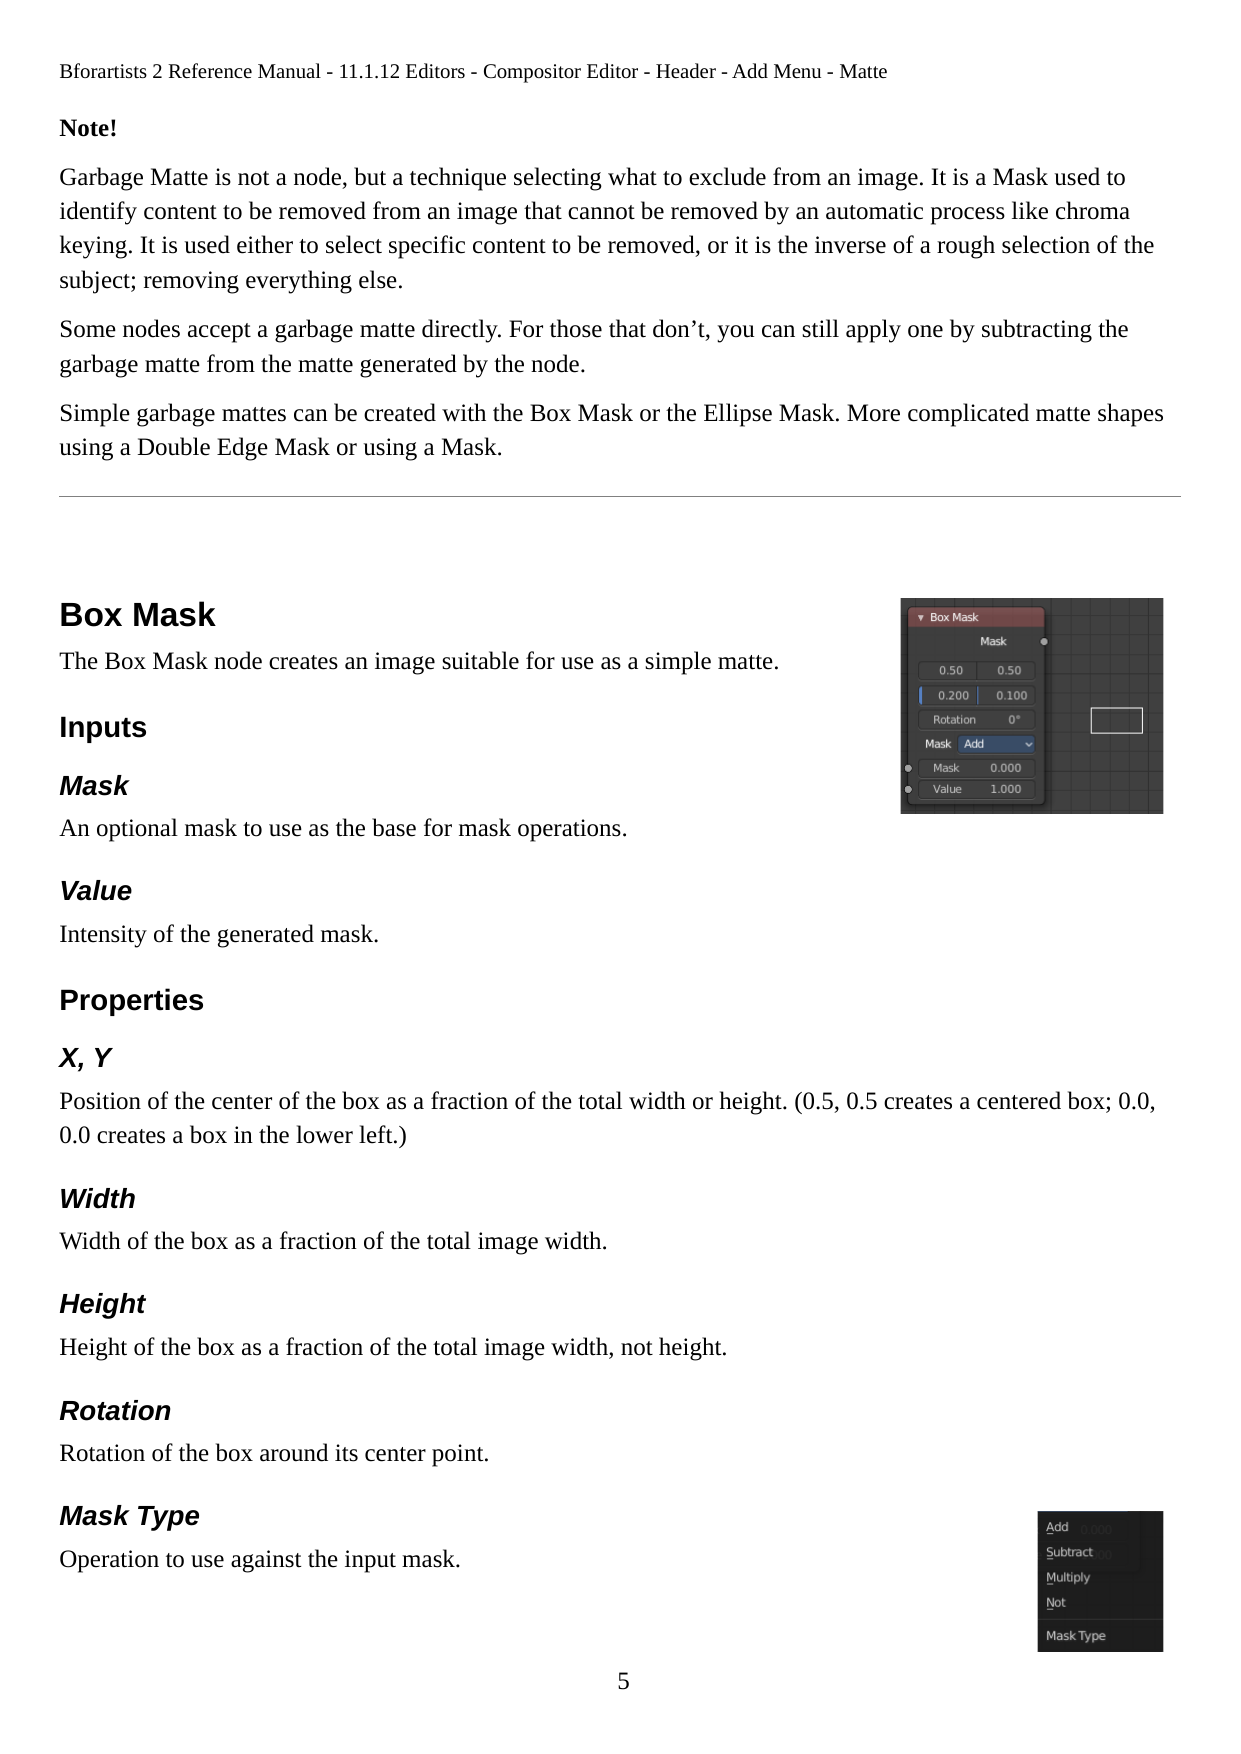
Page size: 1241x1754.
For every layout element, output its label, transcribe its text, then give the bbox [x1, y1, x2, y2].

picture [900, 598, 1164, 814]
text Height of the box as a fraction of the total image width, not height. [59, 1332, 1181, 1361]
text Width of the box as a fraction of the total image width. [59, 1226, 1181, 1255]
subtitle [1164, 769, 1181, 801]
subtitle [1164, 710, 1181, 744]
text Some nodes accept a garbage matte directly. For those that don’t, you can still apply one by subtracting the garbage matte from the matte generated by the node. [59, 314, 1181, 377]
text An optional mask to use as the base for mask operations. [59, 813, 1181, 842]
text Note! [59, 113, 1181, 141]
subtitle Value [59, 875, 1181, 907]
text Rotation of the box around its center point. [59, 1438, 1181, 1467]
text Intensity of the generated mask. [59, 919, 1181, 948]
text The Box Mask node creates an image suitable for use as a simple matte. [59, 646, 900, 675]
picture [1037, 1511, 1164, 1652]
subtitle Box Mask [59, 595, 1181, 634]
subtitle X, Y [59, 1042, 1181, 1073]
subtitle Rotation [59, 1394, 1181, 1426]
subtitle Inputs [59, 710, 900, 744]
subtitle Properties [59, 983, 1181, 1017]
subtitle Mask [59, 769, 900, 801]
subtitle Width [59, 1182, 1181, 1214]
text Simple garbage mattes can be created with the Box Mask or the Ellipse Mask. More complicated matte shapes using a Double Edge Mask or using a Mask. [59, 398, 1181, 461]
text Operation to use against the input mask. [59, 1544, 1037, 1573]
subtitle Height [59, 1288, 1181, 1320]
text Garbage Matte is not a node, but a technique selecting what to exclude from an image. It is a Mask used to identify content to be removed from an image that cannot be removed by an automatic process like chroma keying. It is used either to select specific content to be removed, or it is the inverse of a rough selection of the subject; removing everything else. [59, 162, 1181, 294]
subtitle Mask Type [59, 1500, 1181, 1532]
text Position of the center of the box as a fraction of the total width or height. (0.5, 0.5 creates a centered box; 0.0, 0.0 creates a box in the lower left.) [59, 1086, 1181, 1149]
